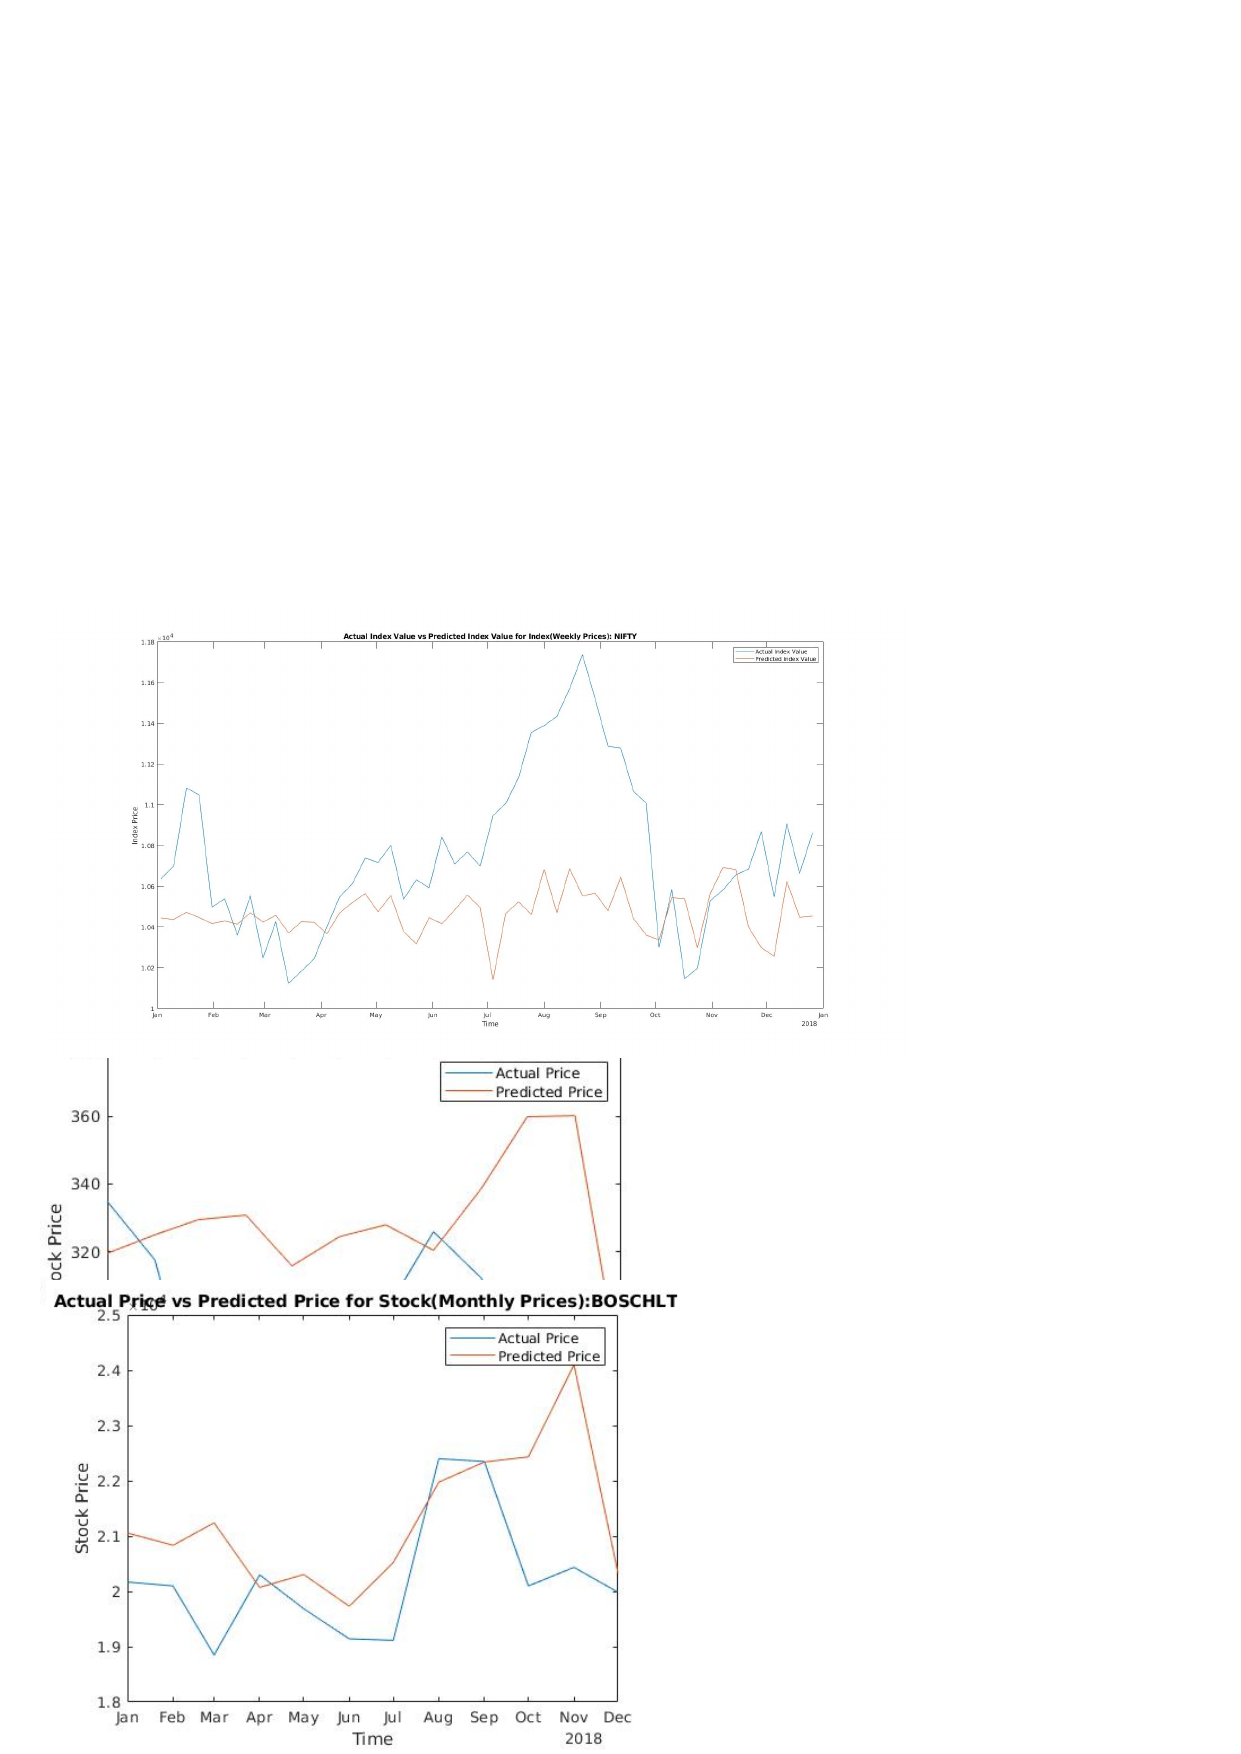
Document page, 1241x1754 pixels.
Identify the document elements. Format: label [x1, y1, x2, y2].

picture [21, 608, 905, 1754]
